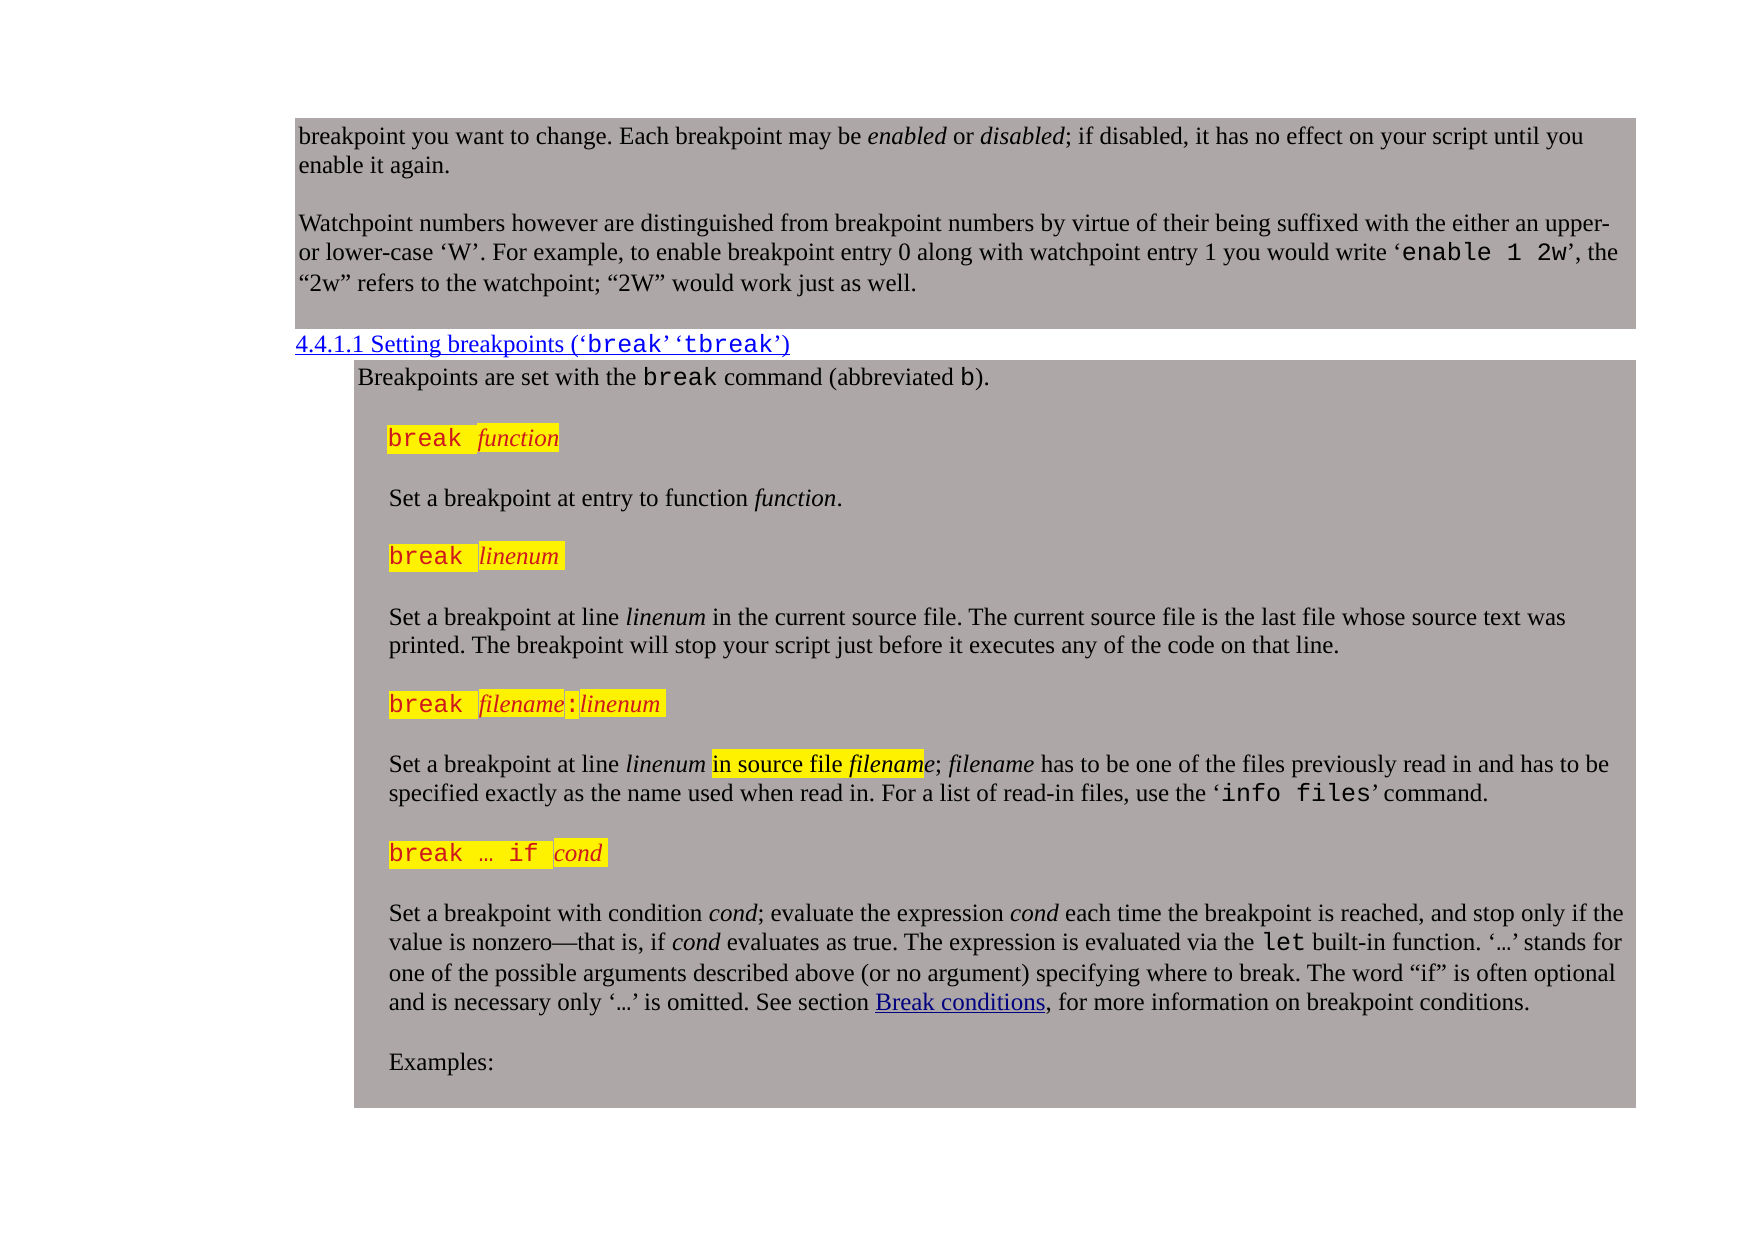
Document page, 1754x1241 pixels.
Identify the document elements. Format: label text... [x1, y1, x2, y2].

table_header breakpoint you want to change. Each breakpoint may be enabled or disabled; if disabled, it has no effect on your script until you enable it again. Watchpoint numbers however are distinguished from breakpoint numbers by virtue of their being suffixed with the either an upper- or lower-case ‘W’. For example, to enable breakpoint entry 0 along with watchpoint entry 1 you would write ‘enable 1 2w’, the “2w” refers to the watchpoint; “2W” would work just as well. [295, 118, 1636, 329]
subtitle 4.4.1.1 Setting breakpoints (‘break’ ‘tbreak’) [295, 329, 1636, 359]
table_header Breakpoints are set with the break command (abbreviated b). break function Set a breakpoint at entry to function function. break linenum Set a breakpoint at line linenum in the current source file. The current source file is the last file whose source text was printed. The breakpoint will stop your script just before it executes any of the code on that line. break filename:linenum Set a breakpoint at line linenum in source file filename; filename has to be one of the files previously read in and has to be specified exactly as the name used when read in. For a list of read-in files, use the ‘info files’ command. break … if cond Set a breakpoint with condition cond; evaluate the expression cond each time the breakpoint is reached, and stop only if the value is nonzero—that is, if cond evaluates as true. The expression is evaluated via the let built-in function. ‘…’ stands for one of the possible arguments described above (or no argument) specifying where to break. The word “if” is often optional and is necessary only ‘…’ is omitted. See section Break conditions, for more information on breakpoint conditions. Examples: [354, 360, 1636, 1108]
